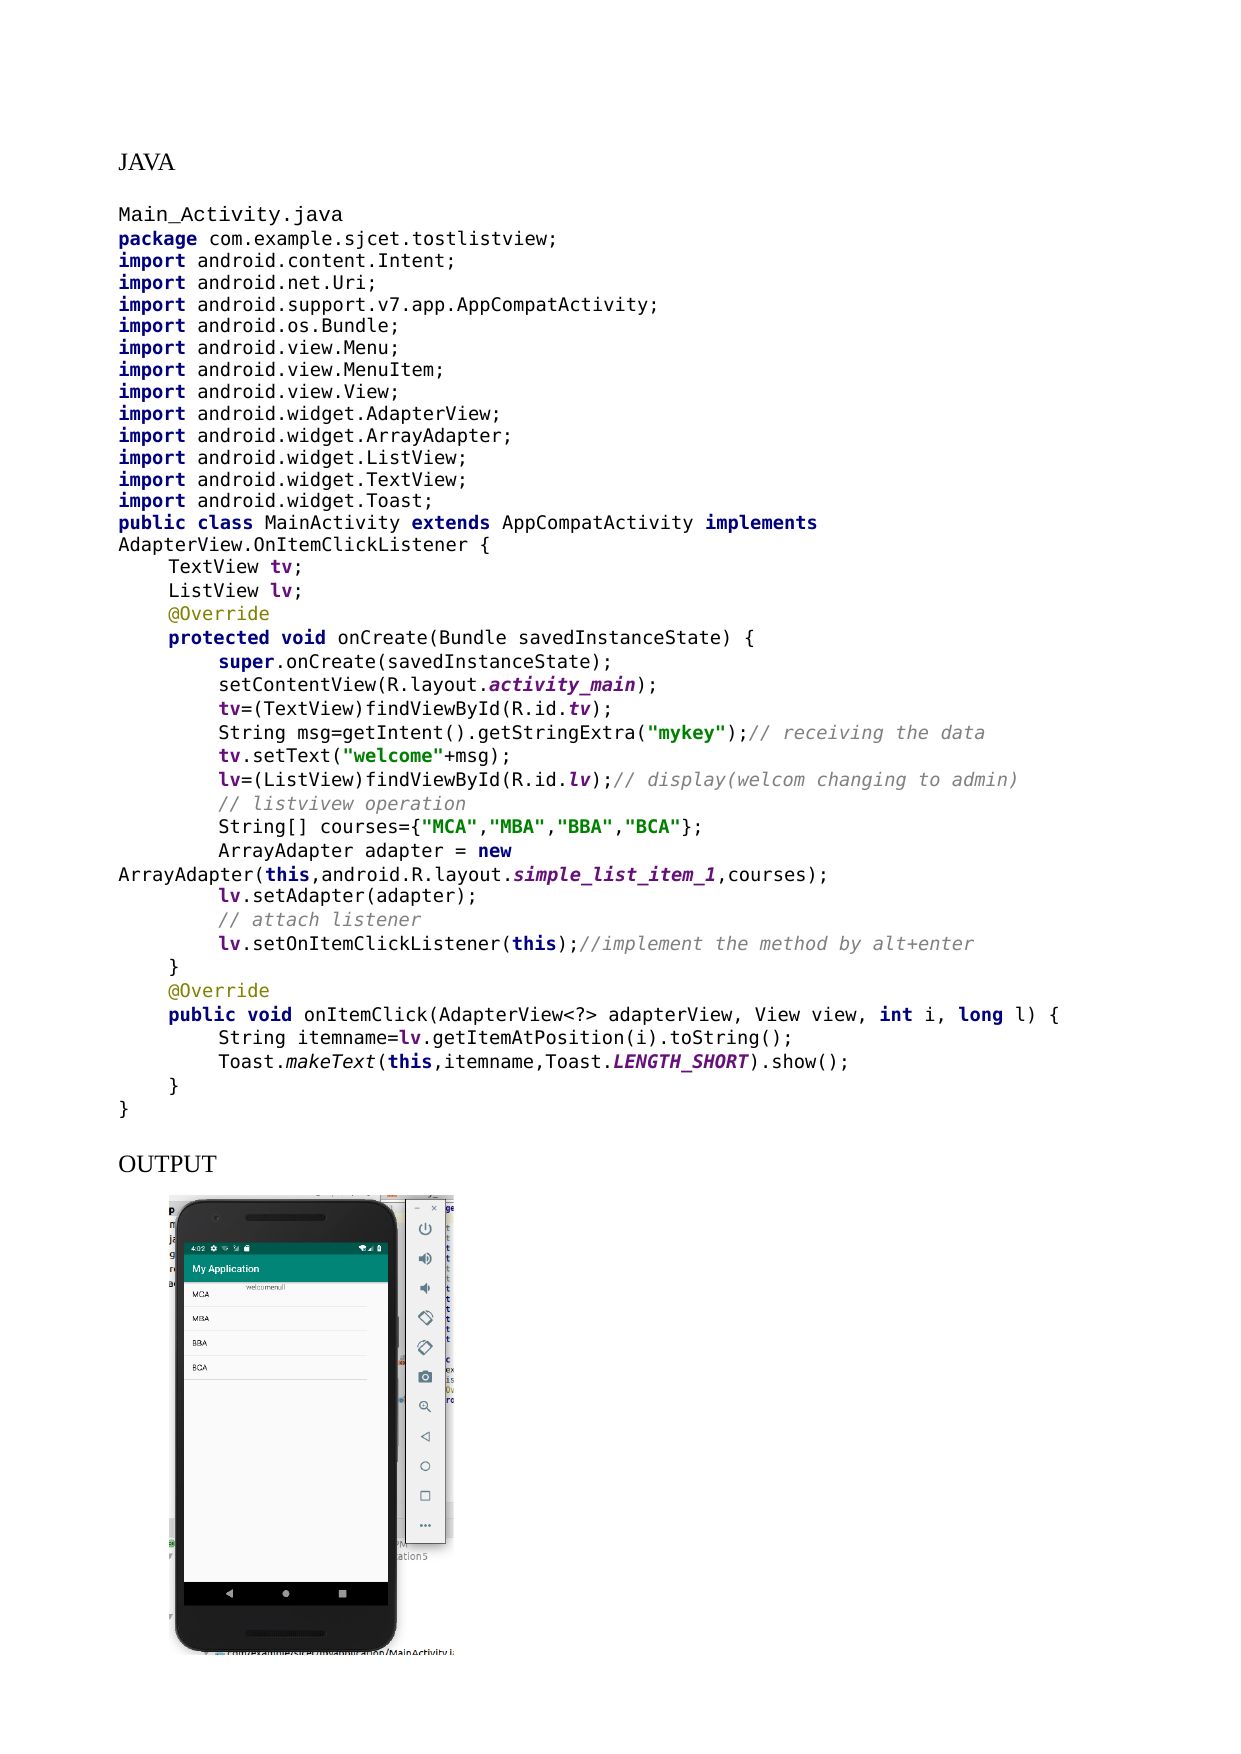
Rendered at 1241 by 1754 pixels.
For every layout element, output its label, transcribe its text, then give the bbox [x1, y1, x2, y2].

text super.onCreate(savedInstanceState); [118, 651, 1122, 674]
text import android.view.View; [118, 381, 1122, 403]
text String itemname=lv.getItemAtPosition(i).toString(); [118, 1027, 1122, 1051]
text import android.widget.TextView; [118, 469, 1122, 491]
text JAVA [118, 147, 1122, 176]
text } [118, 1074, 1122, 1098]
text import android.view.Menu; [118, 337, 1122, 359]
text @Override [118, 603, 1122, 627]
text Toast.makeText(this,itemname,Toast.LENGTH_SHORT).show(); [118, 1051, 1122, 1074]
text import android.widget.AdapterView; [118, 403, 1122, 425]
text // attach listener [118, 909, 1122, 933]
text import android.content.Intent; [118, 250, 1122, 272]
text } [118, 1098, 1122, 1120]
text String msg=getIntent().getStringExtra("mykey");// receiving the data [118, 722, 1122, 745]
text import android.widget.ArrayAdapter; [118, 425, 1122, 447]
text String[] courses={"MCA","MBA","BBA","BCA"}; [118, 816, 1122, 840]
text import android.widget.ListView; [118, 447, 1122, 469]
text Main_Activity.java [118, 204, 1122, 228]
text ListView lv; [118, 580, 1122, 603]
text import android.net.Uri; [118, 272, 1122, 294]
text protected void onCreate(Bundle savedInstanceState) { [118, 627, 1122, 651]
text tv=(TextView)findViewById(R.id.tv); [118, 698, 1122, 722]
text public class MainActivity extends AppCompatActivity implements AdapterView.OnItemClickListener { [118, 512, 1122, 556]
text import android.widget.Toast; [118, 491, 1122, 512]
text // listvivew operation [118, 793, 1122, 816]
text import android.os.Bundle; [118, 316, 1122, 337]
text OUTPUT [118, 1149, 1122, 1178]
text import android.support.v7.app.AppCompatActivity; [118, 294, 1122, 316]
text package com.example.sjcet.tostlistview; [118, 228, 1122, 250]
text tv.setText("welcome"+msg); [118, 745, 1122, 769]
text } [118, 956, 1122, 980]
text TextView tv; [118, 556, 1122, 580]
text import android.view.MenuItem; [118, 359, 1122, 381]
text setContentView(R.layout.activity_main); [118, 674, 1122, 698]
picture [169, 1195, 454, 1655]
text lv.setOnItemClickListener(this);//implement the method by alt+enter [118, 933, 1122, 956]
text @Override [118, 980, 1122, 1004]
text lv=(ListView)findViewById(R.id.lv);// display(welcom changing to admin) [118, 769, 1122, 793]
text lv.setAdapter(adapter); [118, 885, 1122, 909]
text public void onItemClick(AdapterView<?> adapterView, View view, int i, long l) { [118, 1004, 1122, 1027]
text ArrayAdapter adapter = new ArrayAdapter(this,android.R.layout.simple_list_item_1,courses); [118, 840, 1122, 885]
